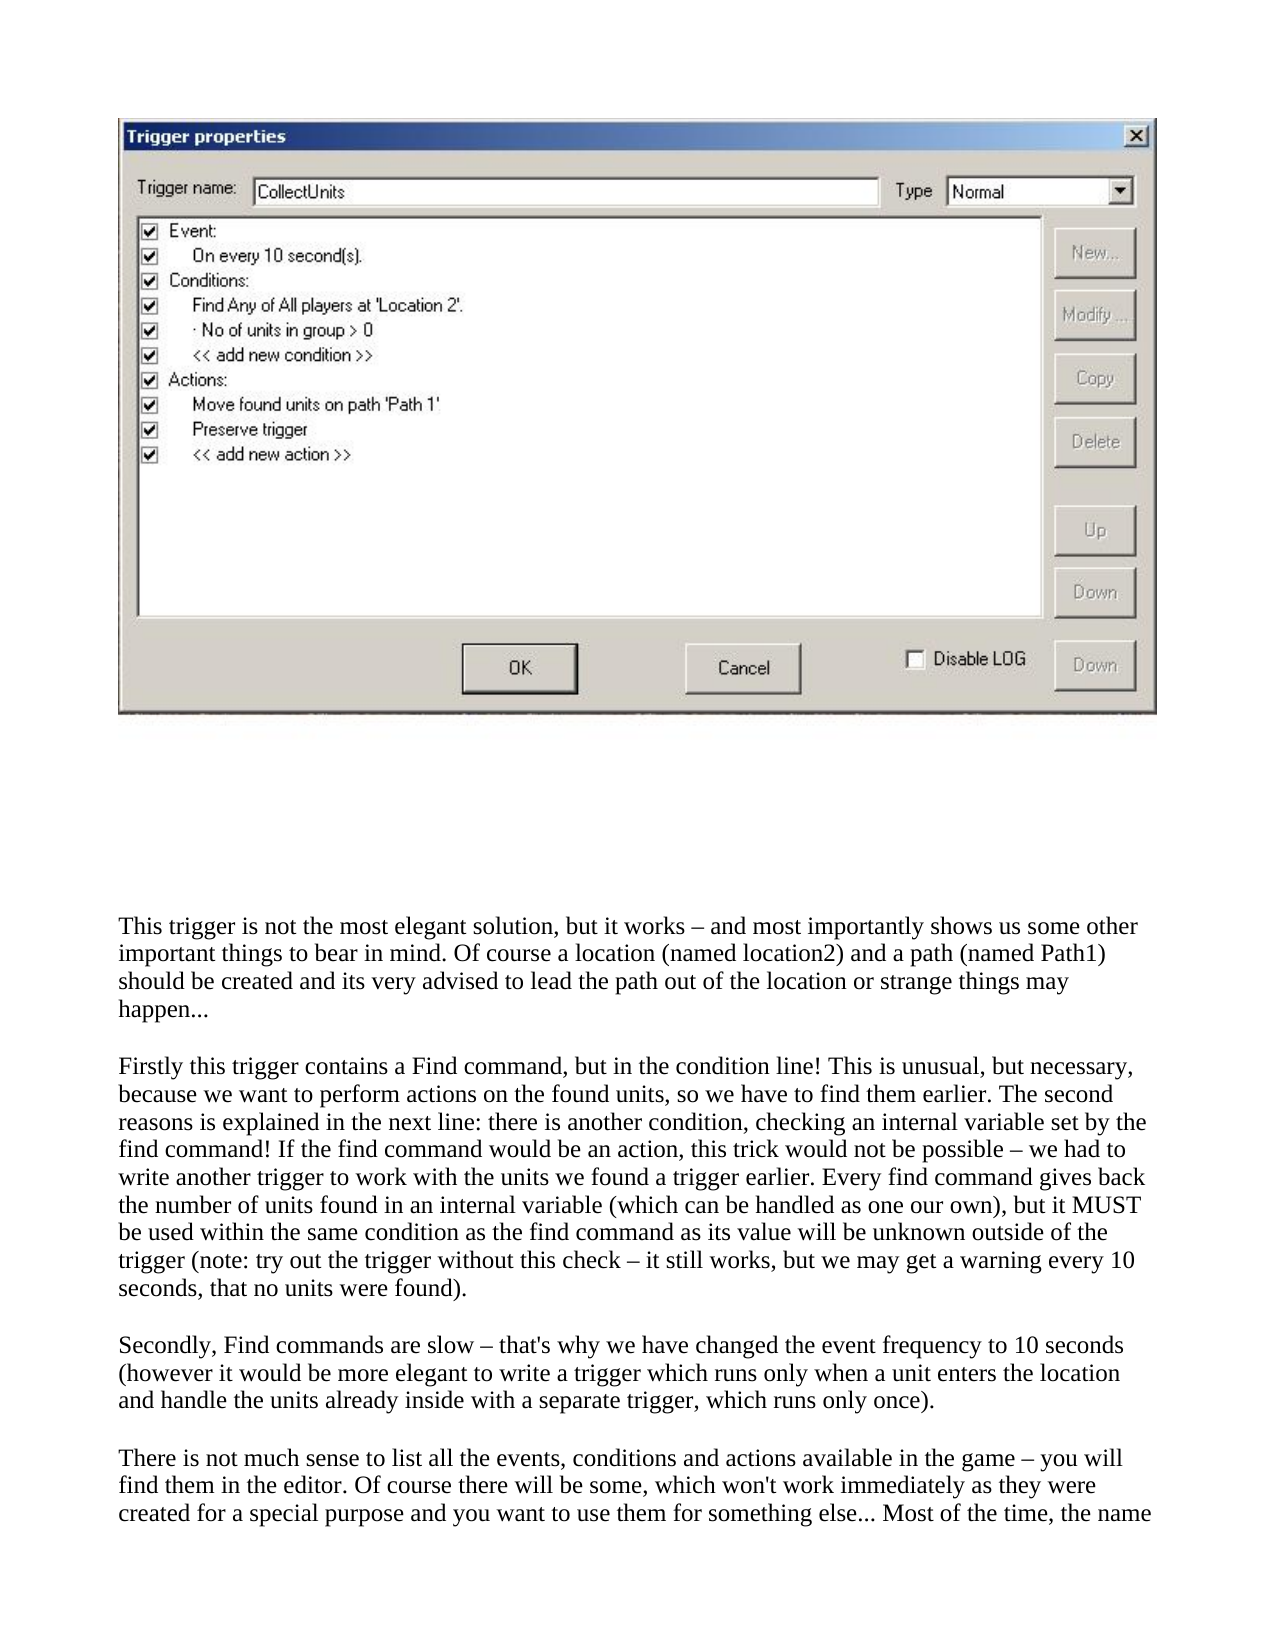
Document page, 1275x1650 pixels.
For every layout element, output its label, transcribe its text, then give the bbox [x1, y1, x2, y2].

text This trigger is not the most elegant solution, but it works – and most importantly shows us some other important things to bear in mind. Of course a location (named location2) and a path (named Path1) should be created and its very advised to lead the path out of the location or strange things may happen... [118, 912, 1157, 1023]
text Secondly, Find commands are slow – that's why we have changed the event frequency to 10 seconds (however it would be more elegant to write a trigger which runs only when a unit enters the location and handle the units already inside with a separate trigger, which runs only once). [118, 1331, 1157, 1414]
picture [118, 118, 1157, 912]
text Firstly this trigger contains a Find command, but in the condition line! This is unusual, but necessary, because we want to perform actions on the found units, so we have to find them earlier. The second reasons is explained in the next line: there is another condition, checking an internal variable set by the find command! If the find command would be an action, this trick would not be possible – we had to write another trigger to work with the units we found a trigger earlier. Every find command gives back the number of units found in an internal variable (which can be handled as one our own), but it MUST be used within the same condition as the find command as its value will be unknown outside of the trigger (note: try out the trigger without this check – it still works, but we may get a warning every 10 seconds, that no units were found). [118, 1052, 1157, 1302]
text There is not much sense to list all the events, conditions and actions available in the game – you will find them in the editor. Of course there will be some, which won't work immediately as they were created for a special purpose and you want to use them for something else... Most of the time, the name [118, 1444, 1157, 1527]
